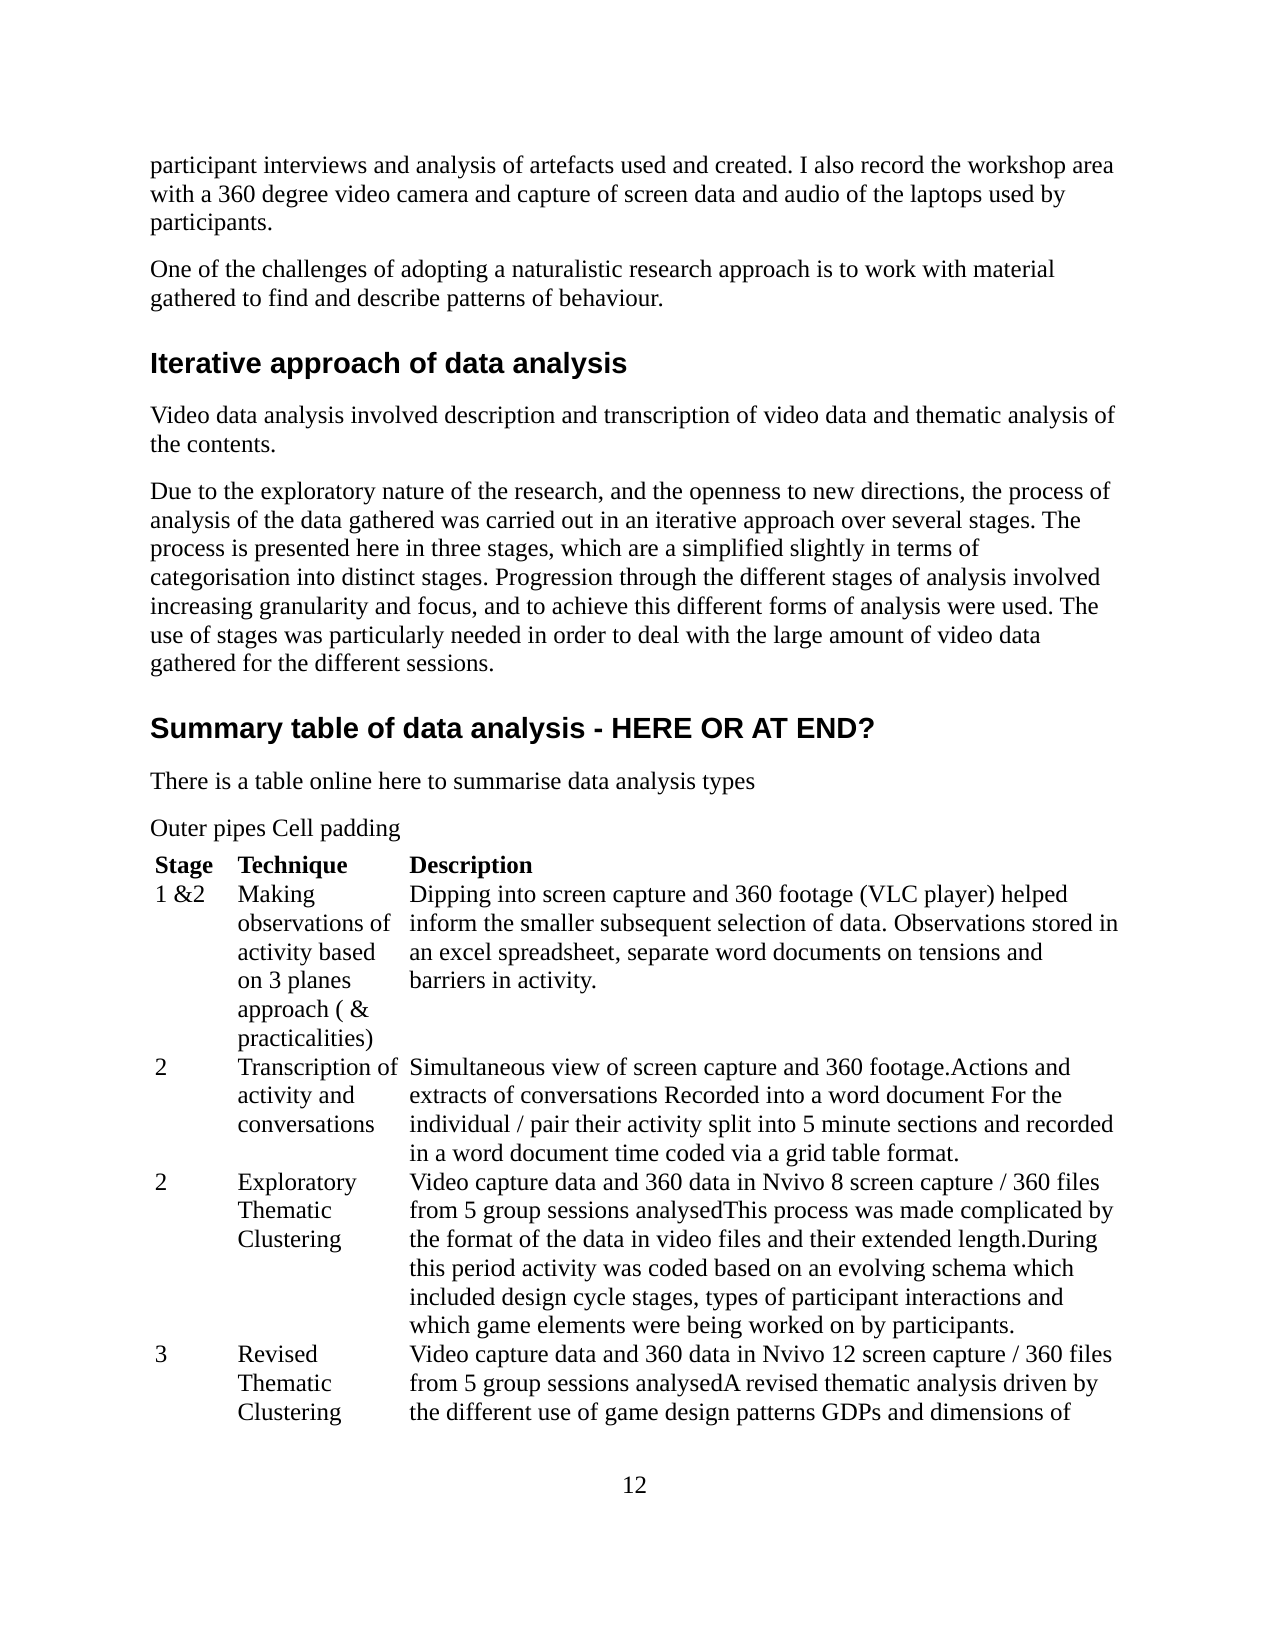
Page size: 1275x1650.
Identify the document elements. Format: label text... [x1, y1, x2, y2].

text There is a table online here to summarise data analysis types [150, 766, 1125, 795]
table_cell Dipping into screen capture and 360 footage (VLC player) helped inform the smaller subsequent selection of data. Observations stored in an excel spreadsheet, separate word documents on tensions and barriers in activity. [405, 879, 1125, 1052]
table_header Description [405, 851, 1125, 879]
subtitle Summary table of data analysis - HERE OR AT END? [150, 711, 1125, 745]
table_cell 3 [150, 1339, 233, 1426]
table_cell Exploratory Thematic Clustering [233, 1167, 405, 1339]
subtitle Iterative approach of data analysis [150, 346, 1125, 379]
table_cell 1 &2 [150, 879, 233, 1052]
table_cell 2 [150, 1052, 233, 1167]
table_cell Revised Thematic Clustering [233, 1339, 405, 1426]
table_cell Simultaneous view of screen capture and 360 footage.Actions and extracts of conversations Recorded into a word document For the individual / pair their activity split into 5 minute sections and recorded in a word document time coded via a grid table format. [405, 1052, 1125, 1167]
text Due to the exploratory nature of the research, and the openness to new directions, the process of analysis of the data gathered was carried out in an iterative approach over several stages. The process is presented here in three stages, which are a simplified slightly in terms of categorisation into distinct stages. Progression through the different stages of analysis involved increasing granularity and focus, and to achieve this different forms of analysis were used. The use of stages was particularly needed in order to deal with the large amount of video data gathered for the different sessions. [150, 476, 1125, 677]
table_cell Transcription of activity and conversations [233, 1052, 405, 1167]
table_header Technique [233, 851, 405, 879]
table_cell 2 [150, 1167, 233, 1339]
text Video data analysis involved description and transcription of video data and thematic analysis of the contents. [150, 401, 1125, 458]
text One of the challenges of adopting a naturalistic research approach is to work with material gathered to find and describe patterns of behaviour. [150, 254, 1125, 312]
table_cell Video capture data and 360 data in Nvivo 8 screen capture / 360 files from 5 group sessions analysedThis process was made complicated by the format of the data in video files and their extended length.During this period activity was coded based on an evolving schema which included design cycle stages, types of participant interactions and which game elements were being worked on by participants. [405, 1167, 1125, 1339]
text Outer pipes Cell padding [150, 813, 1125, 842]
text participant interviews and analysis of artefacts used and created. I also record the workshop area with a 360 degree video camera and capture of screen data and audio of the laptops used by participants. [150, 150, 1125, 236]
table_header Stage [150, 851, 233, 879]
table_cell Video capture data and 360 data in Nvivo 12 screen capture / 360 files from 5 group sessions analysedA revised thematic analysis driven by the different use of game design patterns GDPs and dimensions of [405, 1339, 1125, 1426]
table_cell Making observations of activity based on 3 planes approach ( & practicalities) [233, 879, 405, 1052]
